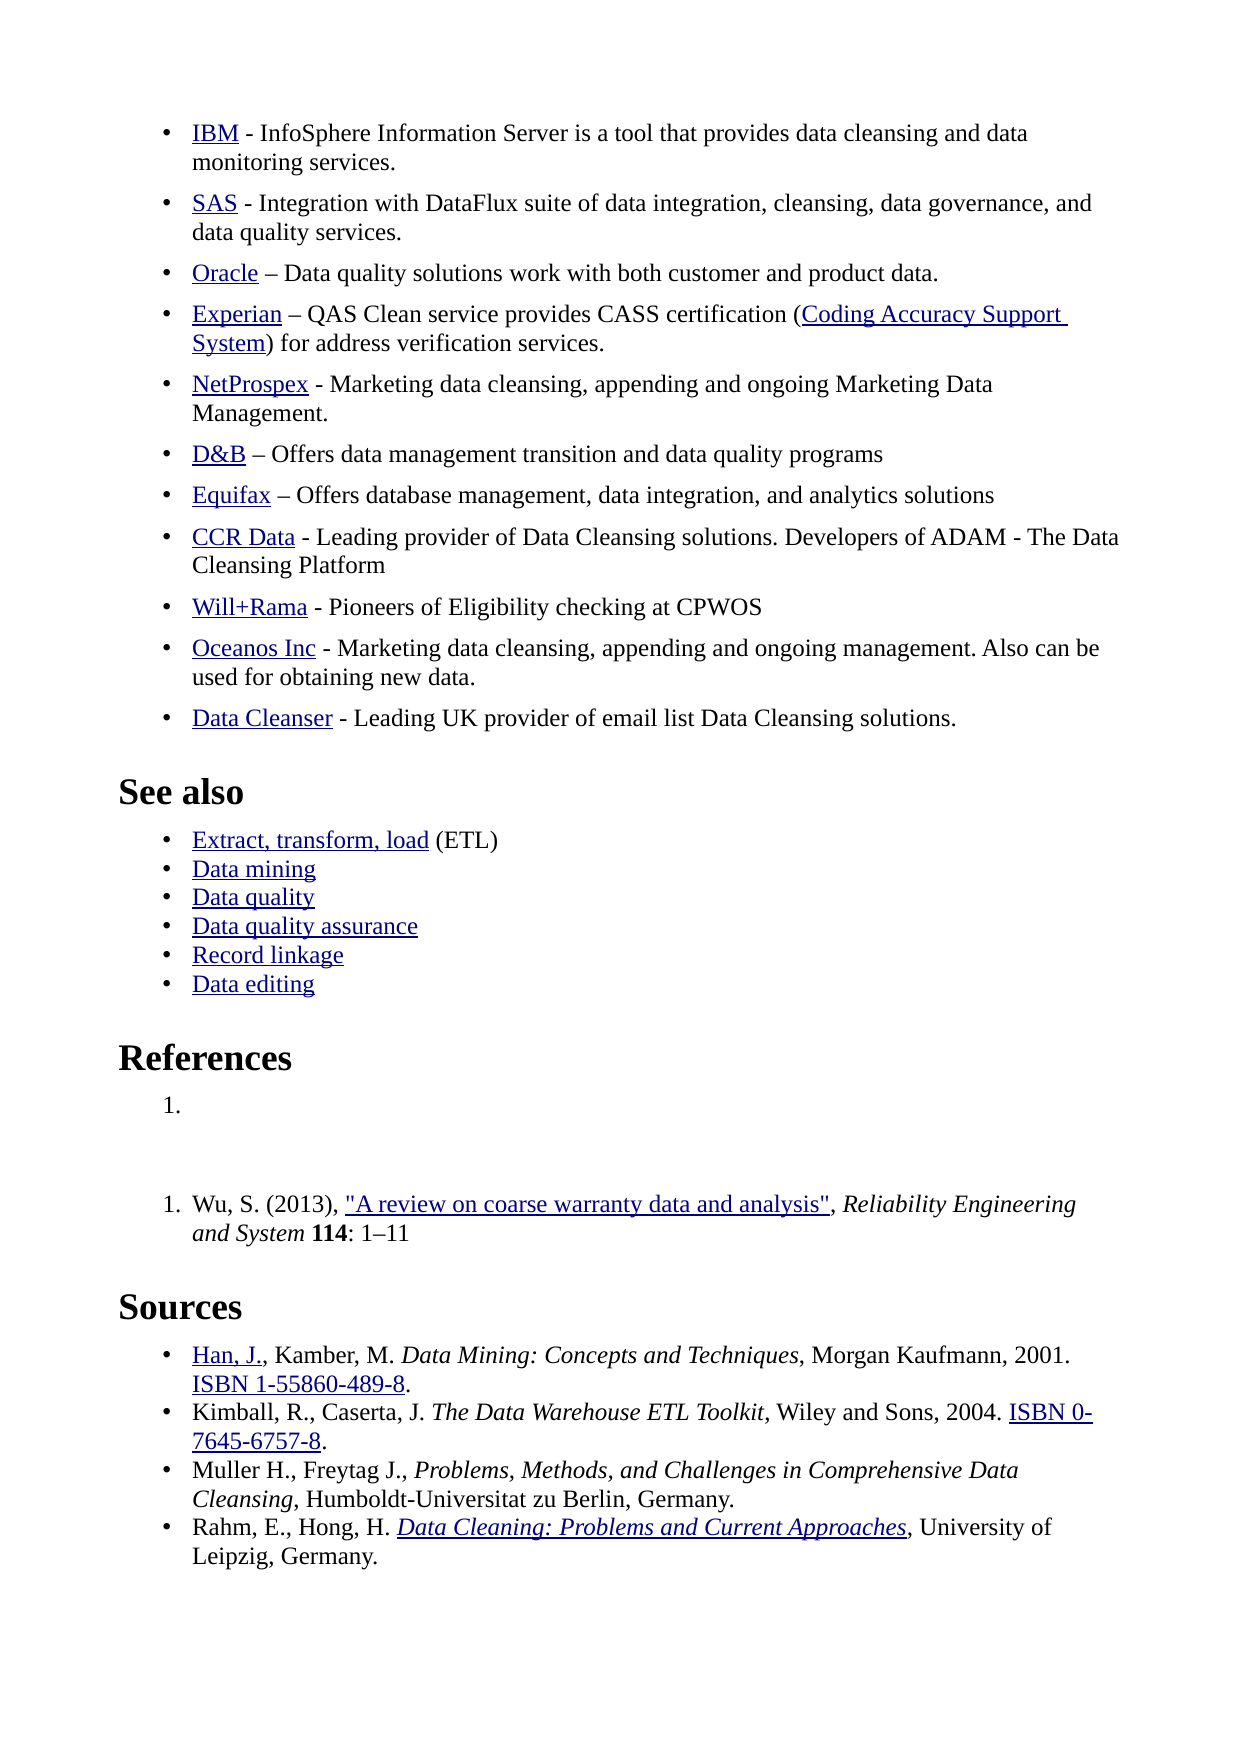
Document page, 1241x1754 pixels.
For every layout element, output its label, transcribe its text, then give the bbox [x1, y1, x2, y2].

list IBM - InfoSphere Information Server is a tool that provides data cleansing and data monitoring services. [162, 118, 1122, 176]
subtitle Sources [118, 1284, 1122, 1327]
list Experian – QAS Clean service provides CASS certification (Coding Accuracy Support System) for address verification services. [162, 299, 1122, 357]
list Kimball, R., Caserta, J. The Data Warehouse ETL Toolkit, Wiley and Sons, 2004. ISBN 0-7645-6757-8. [162, 1397, 1122, 1455]
list Data mining [162, 854, 1122, 882]
list Oracle – Data quality solutions work with both customer and product data. [162, 258, 1122, 287]
list Data quality assurance [162, 911, 1122, 940]
list Data Cleanser - Leading UK provider of email list Data Cleansing solutions. [162, 703, 1122, 732]
list Data editing [162, 969, 1122, 997]
list Rahm, E., Hong, H. Data Cleaning: Problems and Current Approaches, University of Leipzig, Germany. [162, 1512, 1122, 1570]
list NetProspex - Marketing data cleansing, appending and ongoing Marketing Data Management. [162, 369, 1122, 427]
list Will+Rama - Pioneers of Eligibility checking at CPWOS [162, 592, 1122, 621]
list Extract, transform, load (ETL) [162, 825, 1122, 854]
list Oceanos Inc - Marketing data cleansing, appending and ongoing management. Also can be used for obtaining new data. [162, 633, 1122, 691]
subtitle References [118, 1035, 1122, 1078]
list Han, J., Kamber, M. Data Mining: Concepts and Techniques, Morgan Kaufmann, 2001. ISBN 1-55860-489-8. [162, 1340, 1122, 1397]
list Muller H., Freytag J., Problems, Methods, and Challenges in Comprehensive Data Cleansing, Humboldt-Universitat zu Berlin, Germany. [162, 1455, 1122, 1512]
subtitle See also [118, 769, 1122, 812]
list Record linkage [162, 940, 1122, 969]
list Wu, S. (2013), "A review on coarse warranty data and analysis", Reliability Engineering and System 114: 1–11 [162, 1189, 1122, 1247]
list Data quality [162, 882, 1122, 911]
list SAS - Integration with DataFlux suite of data integration, cleansing, data governance, and data quality services. [162, 188, 1122, 246]
list Equifax – Offers database management, data integration, and analytics solutions [162, 481, 1122, 509]
list CCR Data - Leading provider of Data Cleansing solutions. Developers of ADAM - The Data Cleansing Platform [162, 522, 1122, 579]
list D&B – Offers data management transition and data quality programs [162, 439, 1122, 468]
